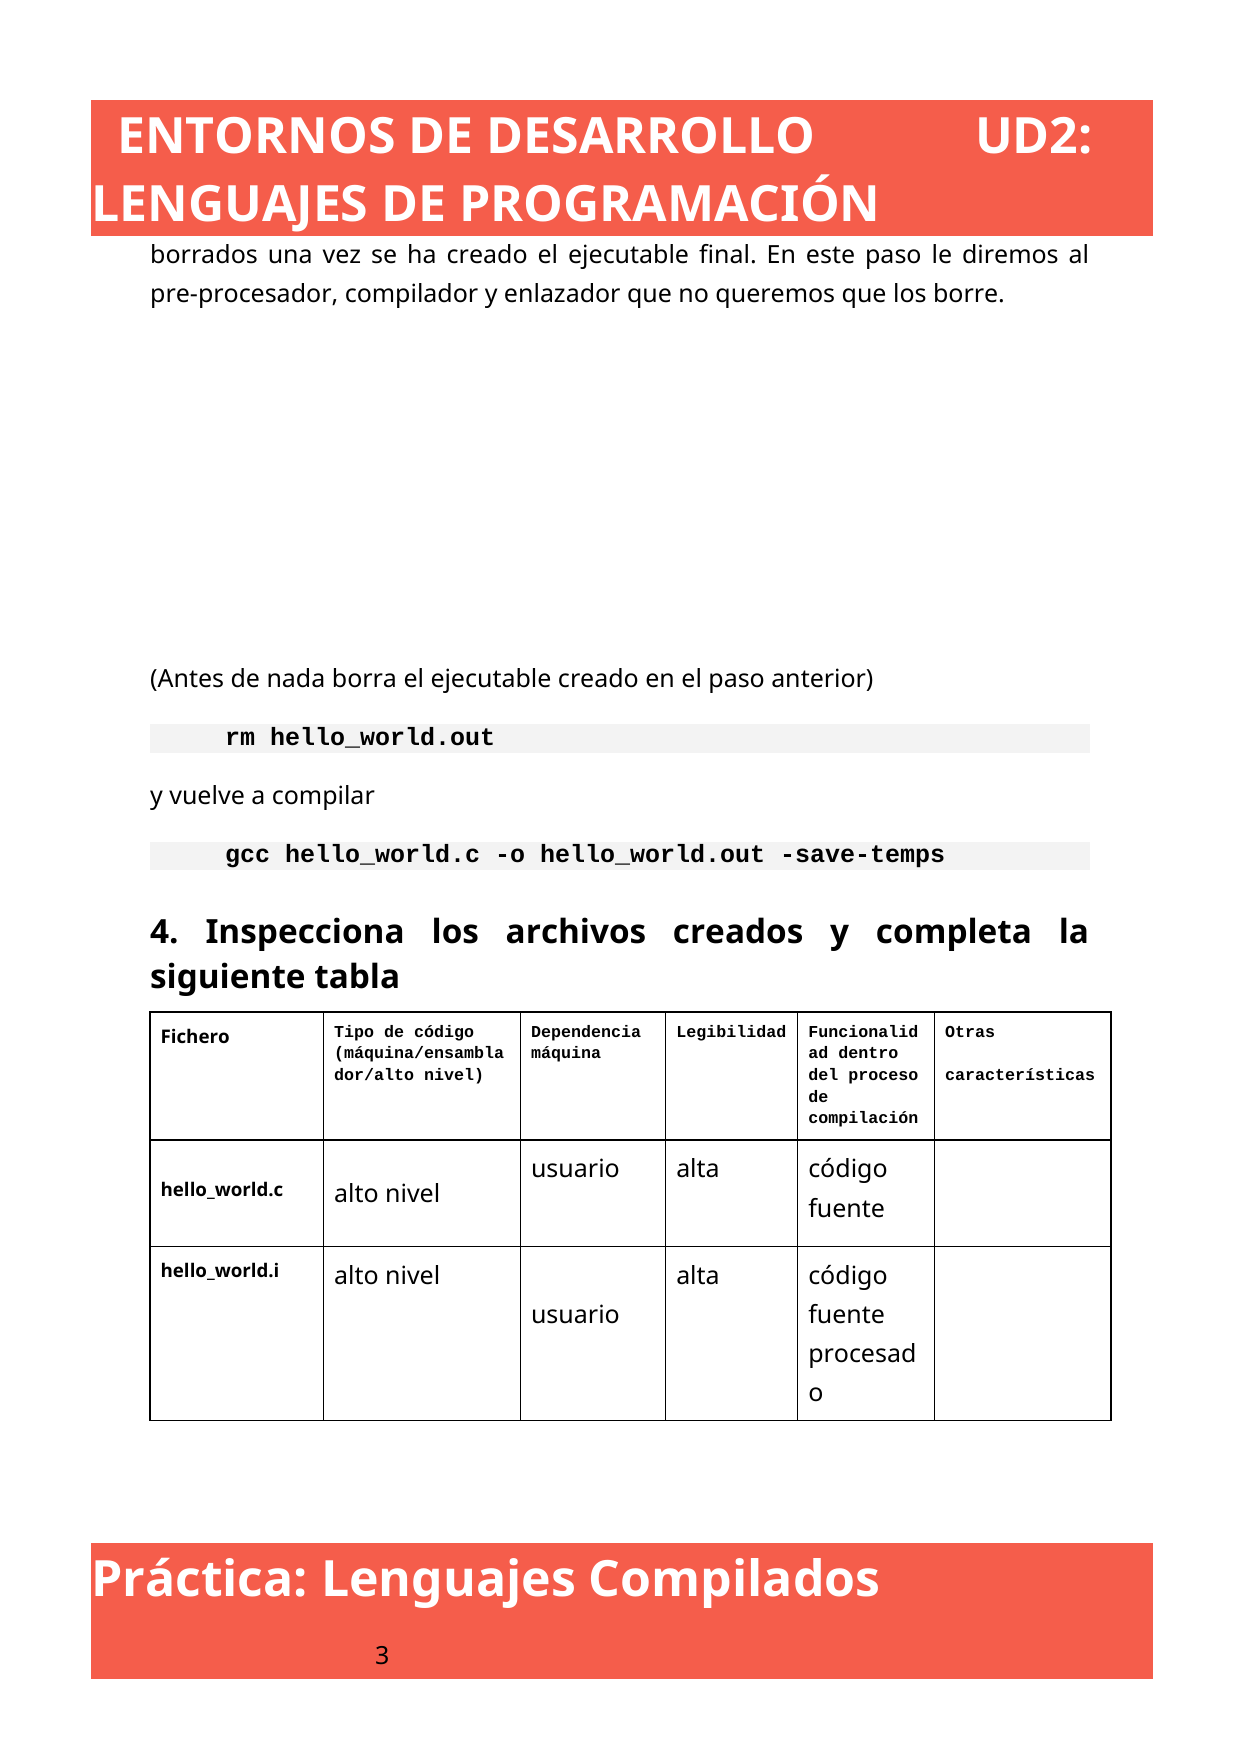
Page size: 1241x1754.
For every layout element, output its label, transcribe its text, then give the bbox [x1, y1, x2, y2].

table_cell alta [666, 1141, 797, 1246]
table_cell código fuente [798, 1141, 934, 1246]
table_cell alto nivel [324, 1247, 520, 1419]
text y vuelve a compilar [150, 778, 1090, 812]
table_cell [935, 1141, 1110, 1246]
table_header Tipo de código (máquina/ensamblador/alto nivel) [324, 1013, 520, 1139]
table_header Otras características [935, 1013, 1110, 1139]
table_cell código fuente procesado [798, 1247, 934, 1419]
table_cell usuario [521, 1141, 665, 1246]
table_cell hello_world.i [151, 1247, 323, 1419]
table_header Legibilidad [666, 1013, 797, 1139]
table_header Dependencia máquina [521, 1013, 665, 1139]
text (Antes de nada borra el ejecutable creado en el paso anterior) [150, 660, 1090, 694]
table_header Funcionalidad dentro del proceso de compilación [798, 1013, 934, 1139]
table_cell alto nivel [324, 1141, 520, 1246]
text borrados una vez se ha creado el ejecutable final. En este paso le diremos al pre-procesador, compilador y enlazador que no queremos que los borre. [150, 236, 1090, 309]
table_cell usuario [521, 1247, 665, 1419]
table_cell alta [666, 1247, 797, 1419]
subtitle 4. Inspecciona los archivos creados y completa la siguiente tabla [150, 908, 1090, 999]
table_cell [935, 1247, 1110, 1419]
table_cell hello_world.c [151, 1141, 323, 1246]
text rm hello_world.out [150, 724, 1090, 753]
table_header Fichero [151, 1013, 323, 1139]
text gcc hello_world.c -o hello_world.out -save-temps [150, 842, 1090, 870]
